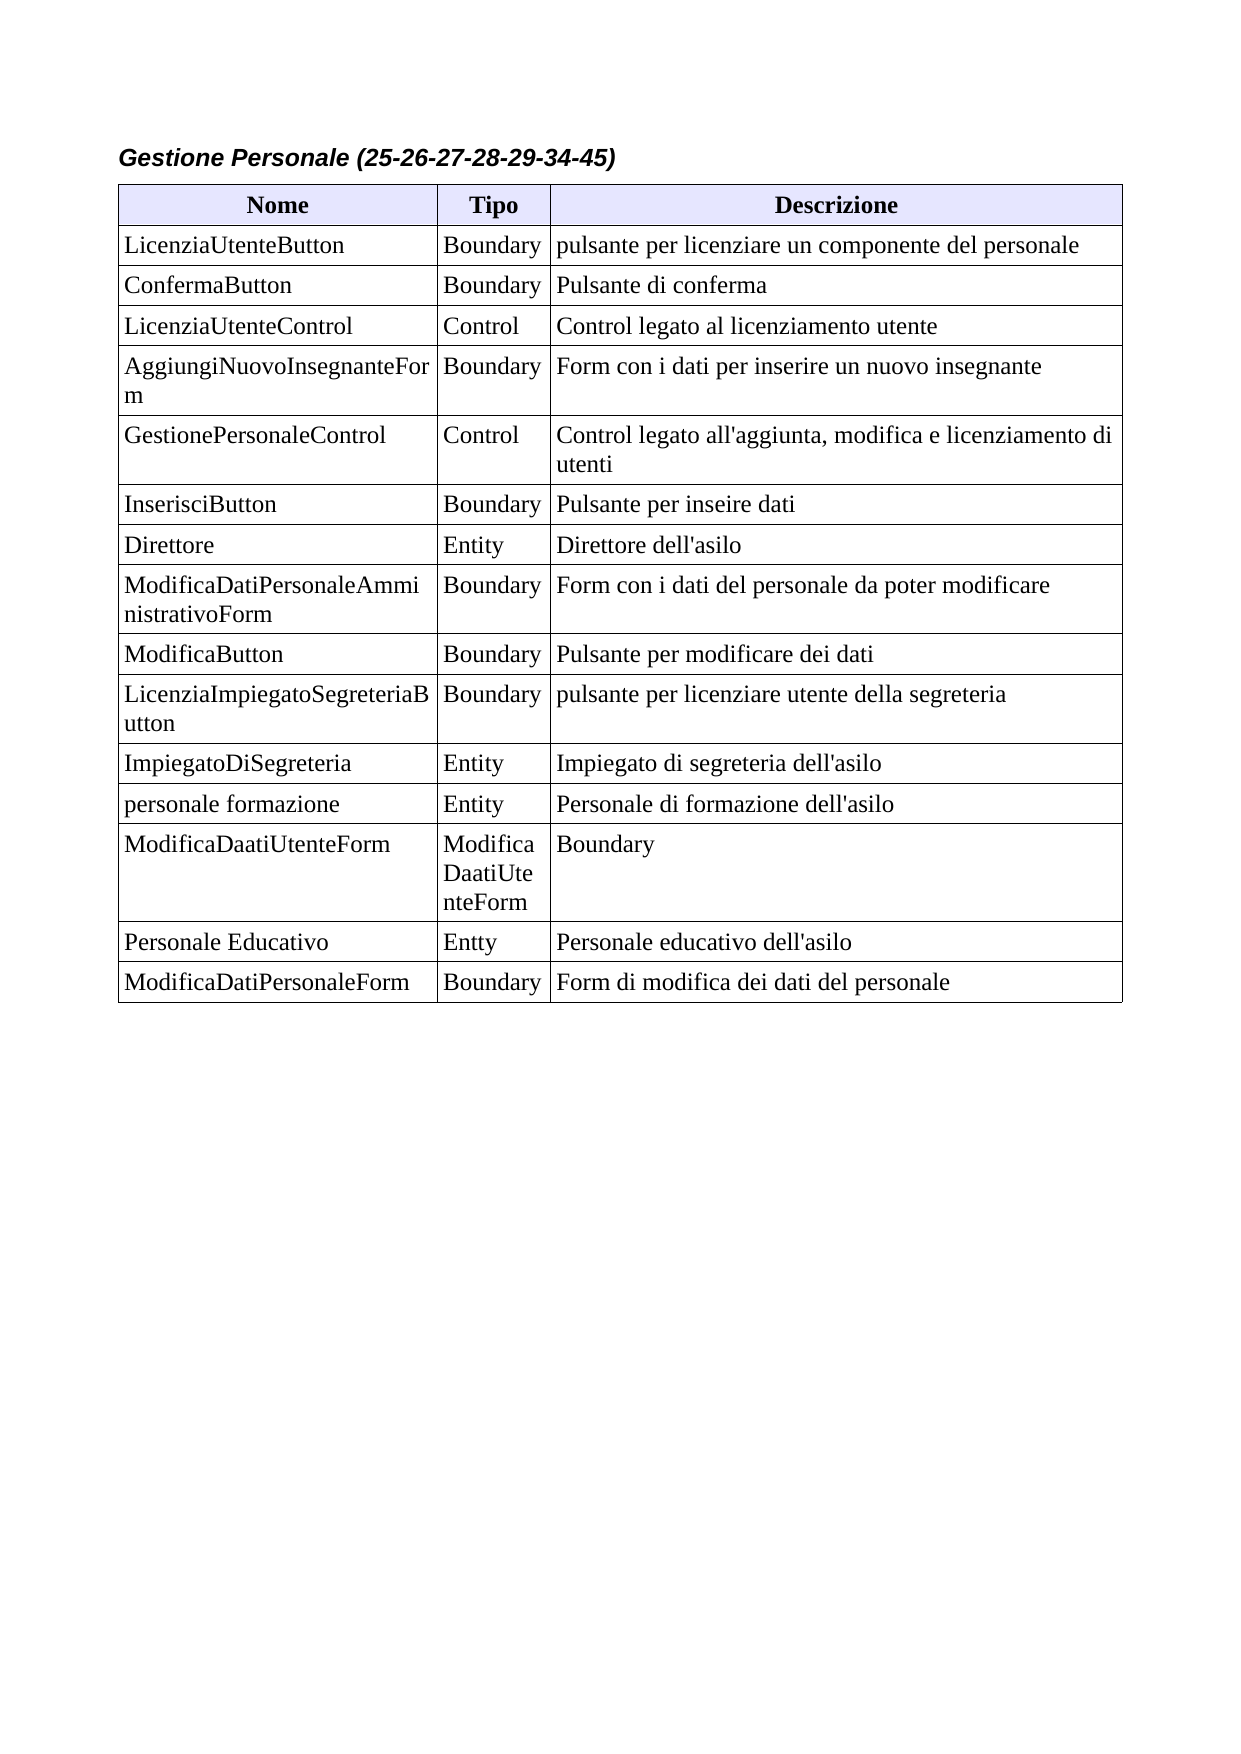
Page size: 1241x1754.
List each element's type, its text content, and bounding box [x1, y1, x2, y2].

table_cell Boundary [438, 675, 550, 743]
table_cell Pulsante per inseire dati [551, 485, 1122, 524]
table_cell personale formazione [119, 784, 437, 823]
table_cell Entity [438, 744, 550, 783]
table_cell Pulsante di conferma [551, 266, 1122, 305]
table_cell pulsante per licenziare utente della segreteria [551, 675, 1122, 743]
table_cell ModificaDaatiUtenteForm [438, 824, 550, 921]
table_cell ModificaDatiPersonaleForm [119, 962, 437, 1002]
table_cell ModificaDaatiUtenteForm [119, 824, 437, 921]
table_cell Boundary [438, 266, 550, 305]
table_cell Control legato al licenziamento utente [551, 306, 1122, 345]
table_cell Boundary [438, 565, 550, 633]
table_cell LicenziaUtenteControl [119, 306, 437, 345]
table_cell Boundary [438, 962, 550, 1002]
table_cell Direttore [119, 525, 437, 564]
table_cell Form con i dati per inserire un nuovo insegnante [551, 346, 1122, 414]
table_cell Entity [438, 525, 550, 564]
table_cell pulsante per licenziare un componente del personale [551, 226, 1122, 265]
table_cell Control [438, 416, 550, 483]
table_cell Boundary [438, 226, 550, 265]
table_header Tipo [438, 185, 550, 224]
table_cell AggiungiNuovoInsegnanteForm [119, 346, 437, 414]
table_cell Control legato all'aggiunta, modifica e licenziamento di utenti [551, 416, 1122, 483]
table_cell Form di modifica dei dati del personale [551, 962, 1122, 1002]
table_cell Direttore dell'asilo [551, 525, 1122, 564]
table_header Nome [119, 185, 437, 224]
table_cell Entity [438, 784, 550, 823]
subtitle Gestione Personale (25-26-27-28-29-34-45) [118, 143, 1122, 172]
table_cell LicenziaUtenteButton [119, 226, 437, 265]
table_cell Form con i dati del personale da poter modificare [551, 565, 1122, 633]
table_cell Control [438, 306, 550, 345]
table_cell ImpiegatoDiSegreteria [119, 744, 437, 783]
table_cell ModificaDatiPersonaleAmministrativoForm [119, 565, 437, 633]
table_cell Personale Educativo [119, 922, 437, 961]
table_cell Boundary [438, 485, 550, 524]
table_cell ConfermaButton [119, 266, 437, 305]
table_cell LicenziaImpiegatoSegreteriaButton [119, 675, 437, 743]
table_cell GestionePersonaleControl [119, 416, 437, 483]
table_cell Pulsante per modificare dei dati [551, 634, 1122, 673]
table_cell Impiegato di segreteria dell'asilo [551, 744, 1122, 783]
table_cell Personale educativo dell'asilo [551, 922, 1122, 961]
table_cell Entty [438, 922, 550, 961]
table_cell Boundary [551, 824, 1122, 921]
table_cell ModificaButton [119, 634, 437, 673]
table_header Descrizione [551, 185, 1122, 224]
table_cell Personale di formazione dell'asilo [551, 784, 1122, 823]
table_cell Boundary [438, 346, 550, 414]
table_cell Boundary [438, 634, 550, 673]
table_cell InserisciButton [119, 485, 437, 524]
